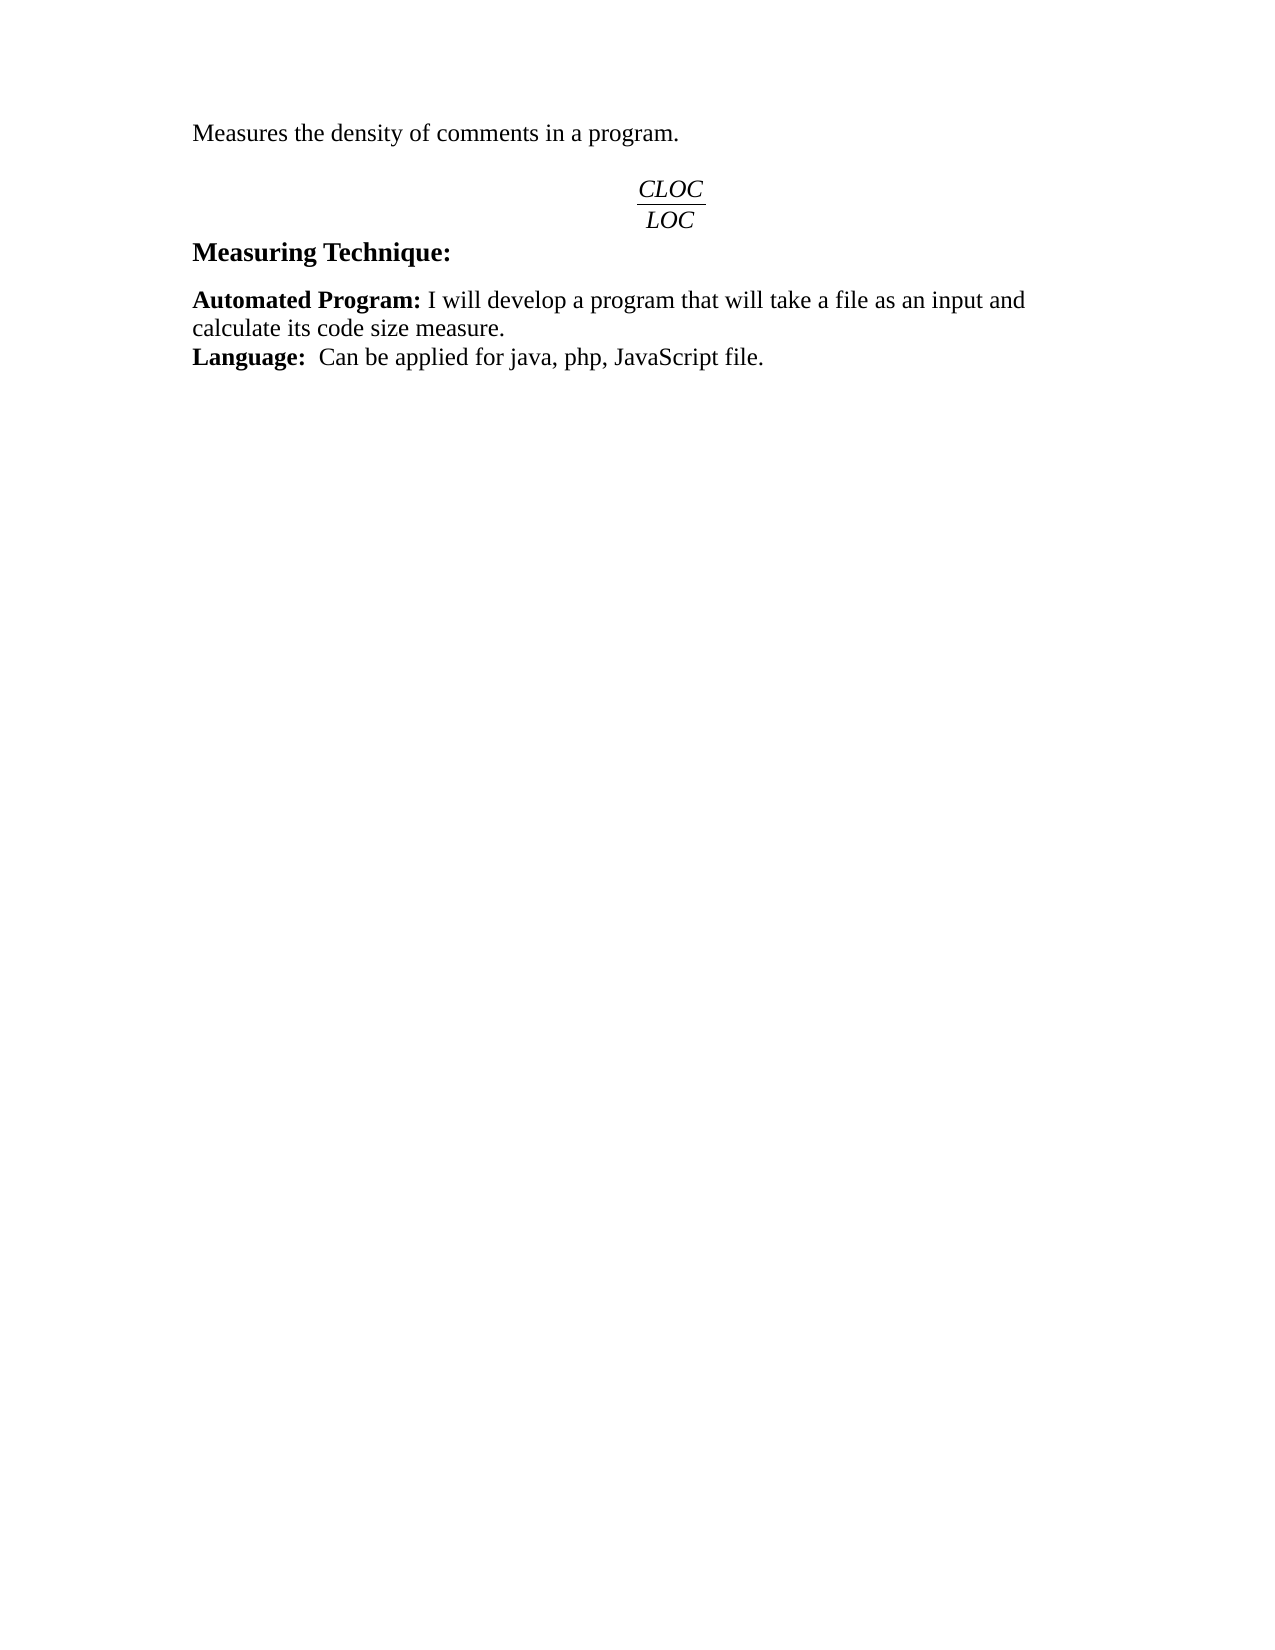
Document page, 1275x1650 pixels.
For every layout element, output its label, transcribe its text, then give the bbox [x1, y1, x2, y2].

text Automated Program: I will develop a program that will take a file as an input and calculate its code size measure. [118, 285, 1157, 342]
list Measures the density of comments in a program. [118, 118, 1157, 147]
list Measuring Technique: [118, 234, 1157, 268]
list Language: Can be applied for java, php, JavaScript file. [118, 342, 1157, 371]
